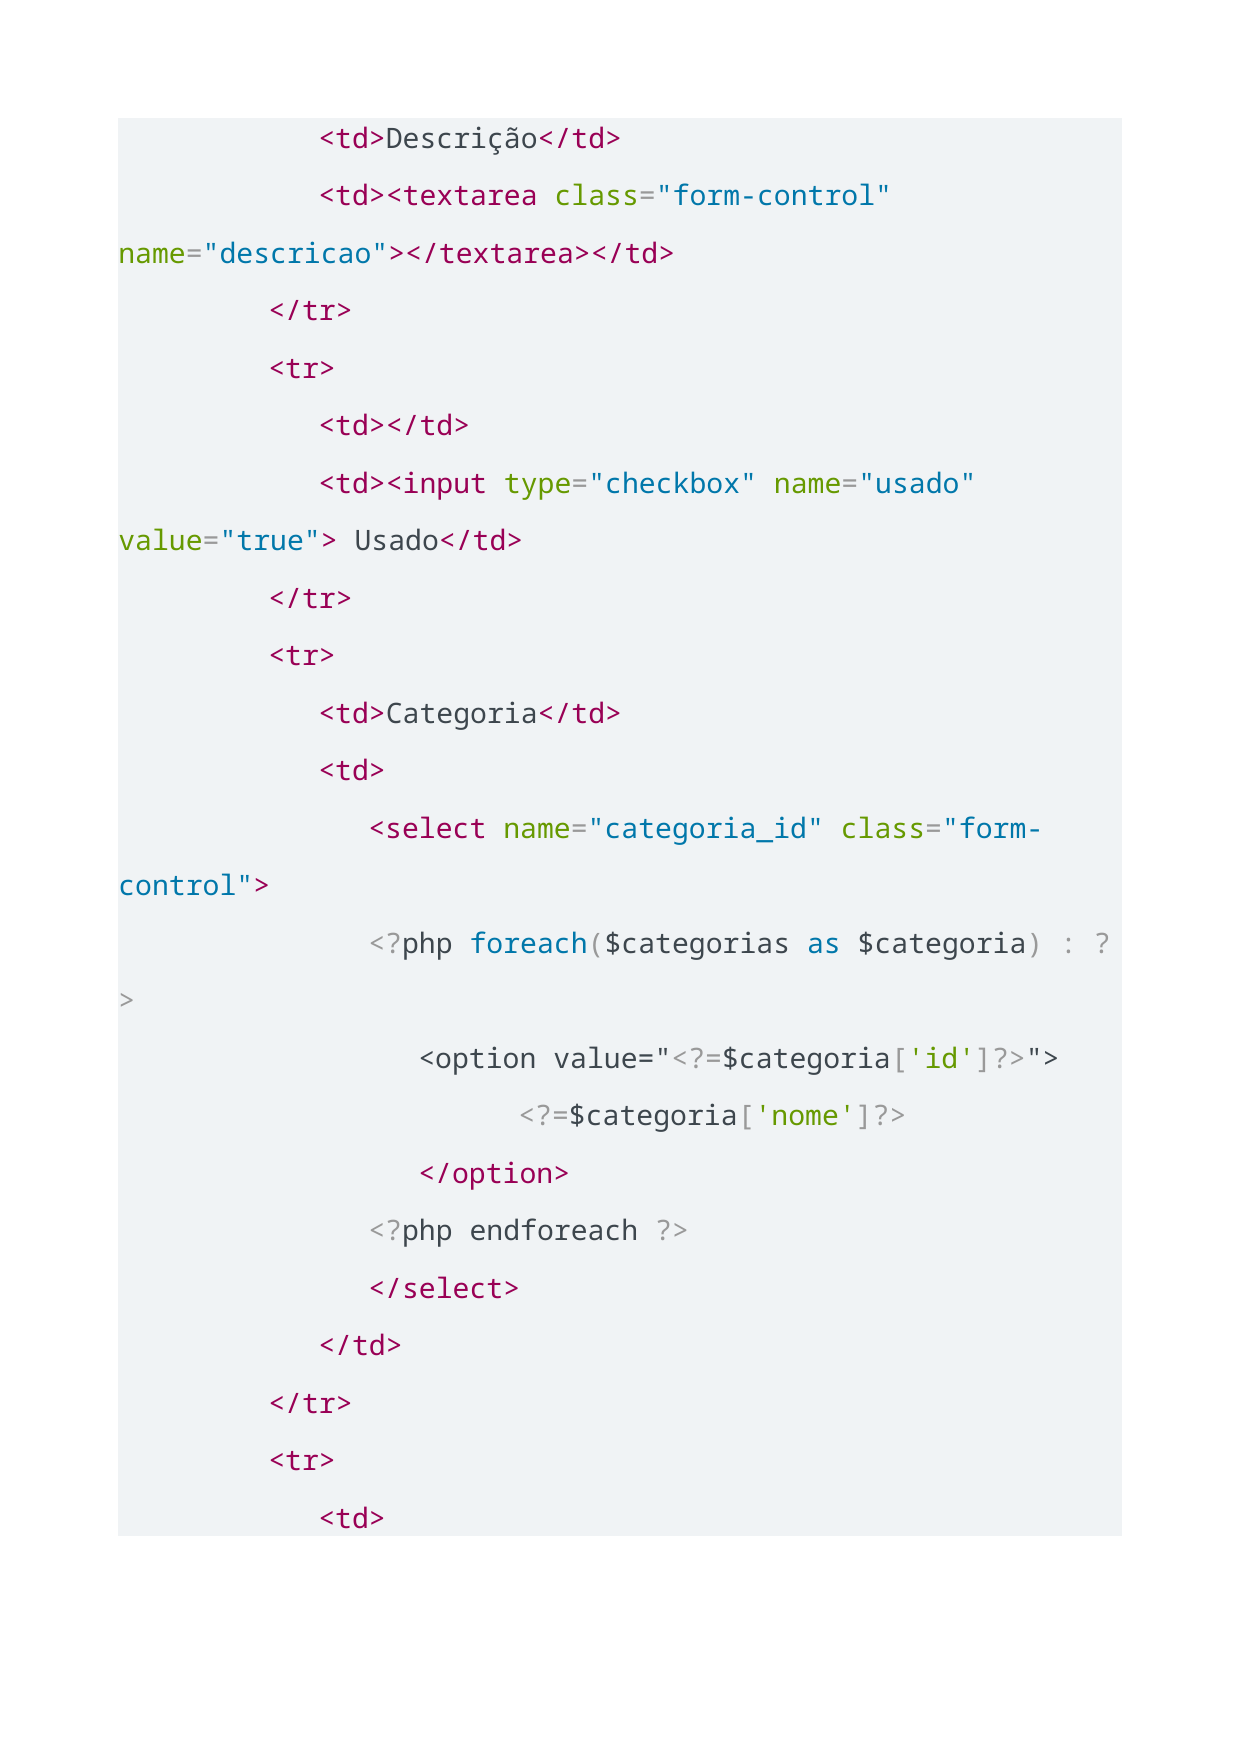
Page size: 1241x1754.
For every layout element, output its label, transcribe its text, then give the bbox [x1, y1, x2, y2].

text </select> [118, 1268, 1122, 1306]
text <td>Descrição</td> [118, 118, 1122, 156]
text <option value="<?=$categoria['id']?>"> [118, 1038, 1122, 1076]
text </tr> [118, 578, 1122, 616]
text </td> [118, 1326, 1122, 1364]
text <td>Categoria</td> [118, 693, 1122, 731]
text <?php foreach($categorias as $categoria) : ?> [118, 923, 1122, 1019]
text <td><input type="checkbox" name="usado" value="true"> Usado</td> [118, 463, 1122, 559]
text <tr> [118, 348, 1122, 386]
text <td> [118, 751, 1122, 789]
text <td> [118, 1498, 1122, 1536]
text </tr> [118, 291, 1122, 329]
text </tr> [118, 1383, 1122, 1421]
text <tr> [118, 636, 1122, 674]
text <select name="categoria_id" class="form-control"> [118, 808, 1122, 904]
text <?php endforeach ?> [118, 1211, 1122, 1249]
text <tr> [118, 1441, 1122, 1479]
text </option> [118, 1153, 1122, 1191]
text <td></td> [118, 406, 1122, 444]
text <td><textarea class="form-control" name="descricao"></textarea></td> [118, 176, 1122, 271]
text <?=$categoria['nome']?> [118, 1096, 1122, 1134]
